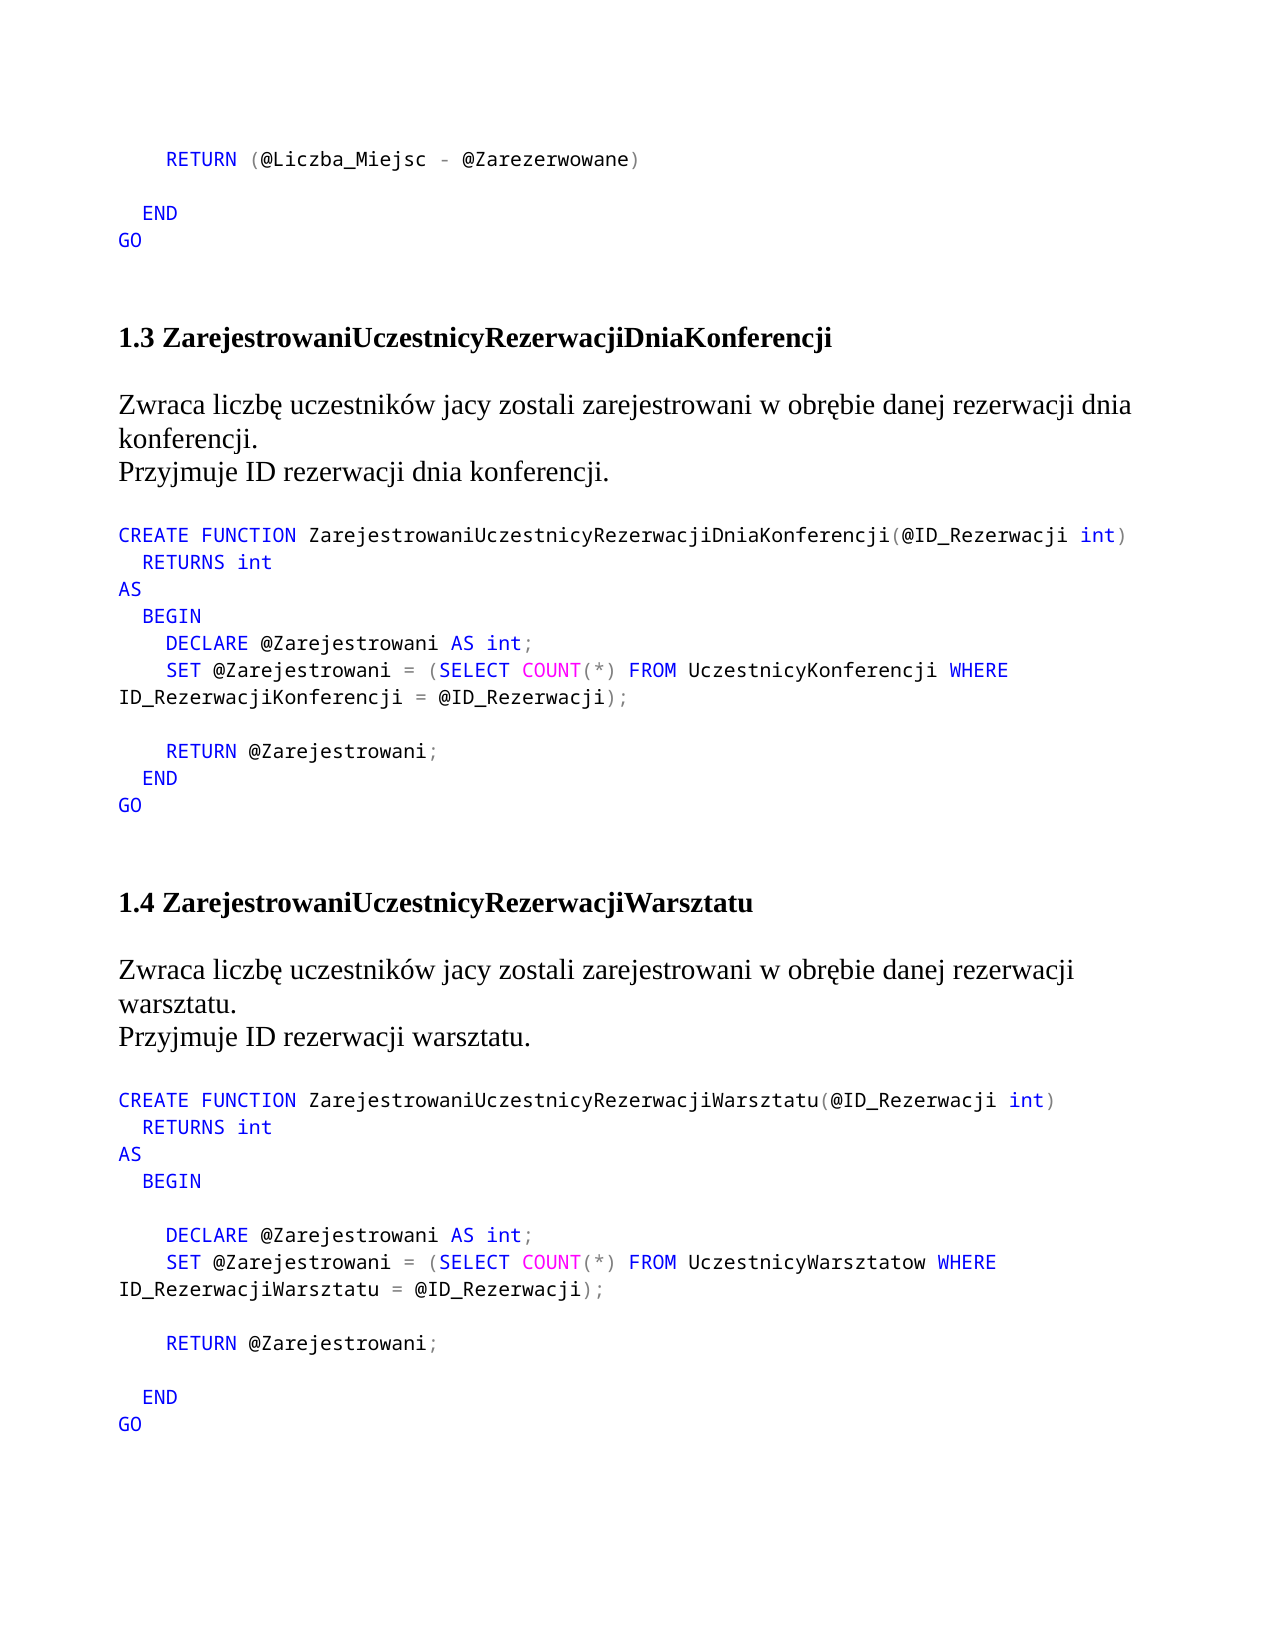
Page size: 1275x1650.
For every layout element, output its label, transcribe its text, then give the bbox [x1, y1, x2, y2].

text DECLARE @Zarejestrowani AS int; [118, 629, 1157, 656]
text BEGIN [118, 1167, 1157, 1194]
text END [118, 1383, 1157, 1410]
text Zwraca liczbę uczestników jacy zostali zarejestrowani w obrębie danej rezerwacji dnia konferencji. [118, 387, 1157, 454]
text DECLARE @Zarejestrowani AS int; [118, 1221, 1157, 1248]
text END [118, 764, 1157, 791]
text RETURNS int [118, 1113, 1157, 1140]
text Zwraca liczbę uczestników jacy zostali zarejestrowani w obrębie danej rezerwacji warsztatu. [118, 952, 1157, 1019]
text RETURN @Zarejestrowani; [118, 1329, 1157, 1356]
text SET @Zarejestrowani = (SELECT COUNT(*) FROM UczestnicyWarsztatow WHERE ID_RezerwacjiWarsztatu = @ID_Rezerwacji); [118, 1248, 1157, 1302]
text CREATE FUNCTION ZarejestrowaniUczestnicyRezerwacjiDniaKonferencji(@ID_Rezerwacji int) [118, 521, 1157, 548]
text BEGIN [118, 602, 1157, 629]
text RETURNS int [118, 548, 1157, 575]
text END [118, 199, 1157, 226]
text RETURN (@Liczba_Miejsc - @Zarezerwowane) [118, 145, 1157, 172]
text Przyjmuje ID rezerwacji dnia konferencji. [118, 454, 1157, 488]
text 1.4 ZarejestrowaniUczestnicyRezerwacjiWarsztatu [118, 885, 1157, 919]
text AS [118, 575, 1157, 602]
text CREATE FUNCTION ZarejestrowaniUczestnicyRezerwacjiWarsztatu(@ID_Rezerwacji int) [118, 1086, 1157, 1113]
text GO [118, 791, 1157, 818]
text GO [118, 226, 1157, 253]
text SET @Zarejestrowani = (SELECT COUNT(*) FROM UczestnicyKonferencji WHERE ID_RezerwacjiKonferencji = @ID_Rezerwacji); [118, 656, 1157, 710]
text AS [118, 1140, 1157, 1167]
text RETURN @Zarejestrowani; [118, 737, 1157, 764]
text Przyjmuje ID rezerwacji warsztatu. [118, 1019, 1157, 1053]
text GO [118, 1410, 1157, 1437]
text 1.3 ZarejestrowaniUczestnicyRezerwacjiDniaKonferencji [118, 320, 1157, 354]
